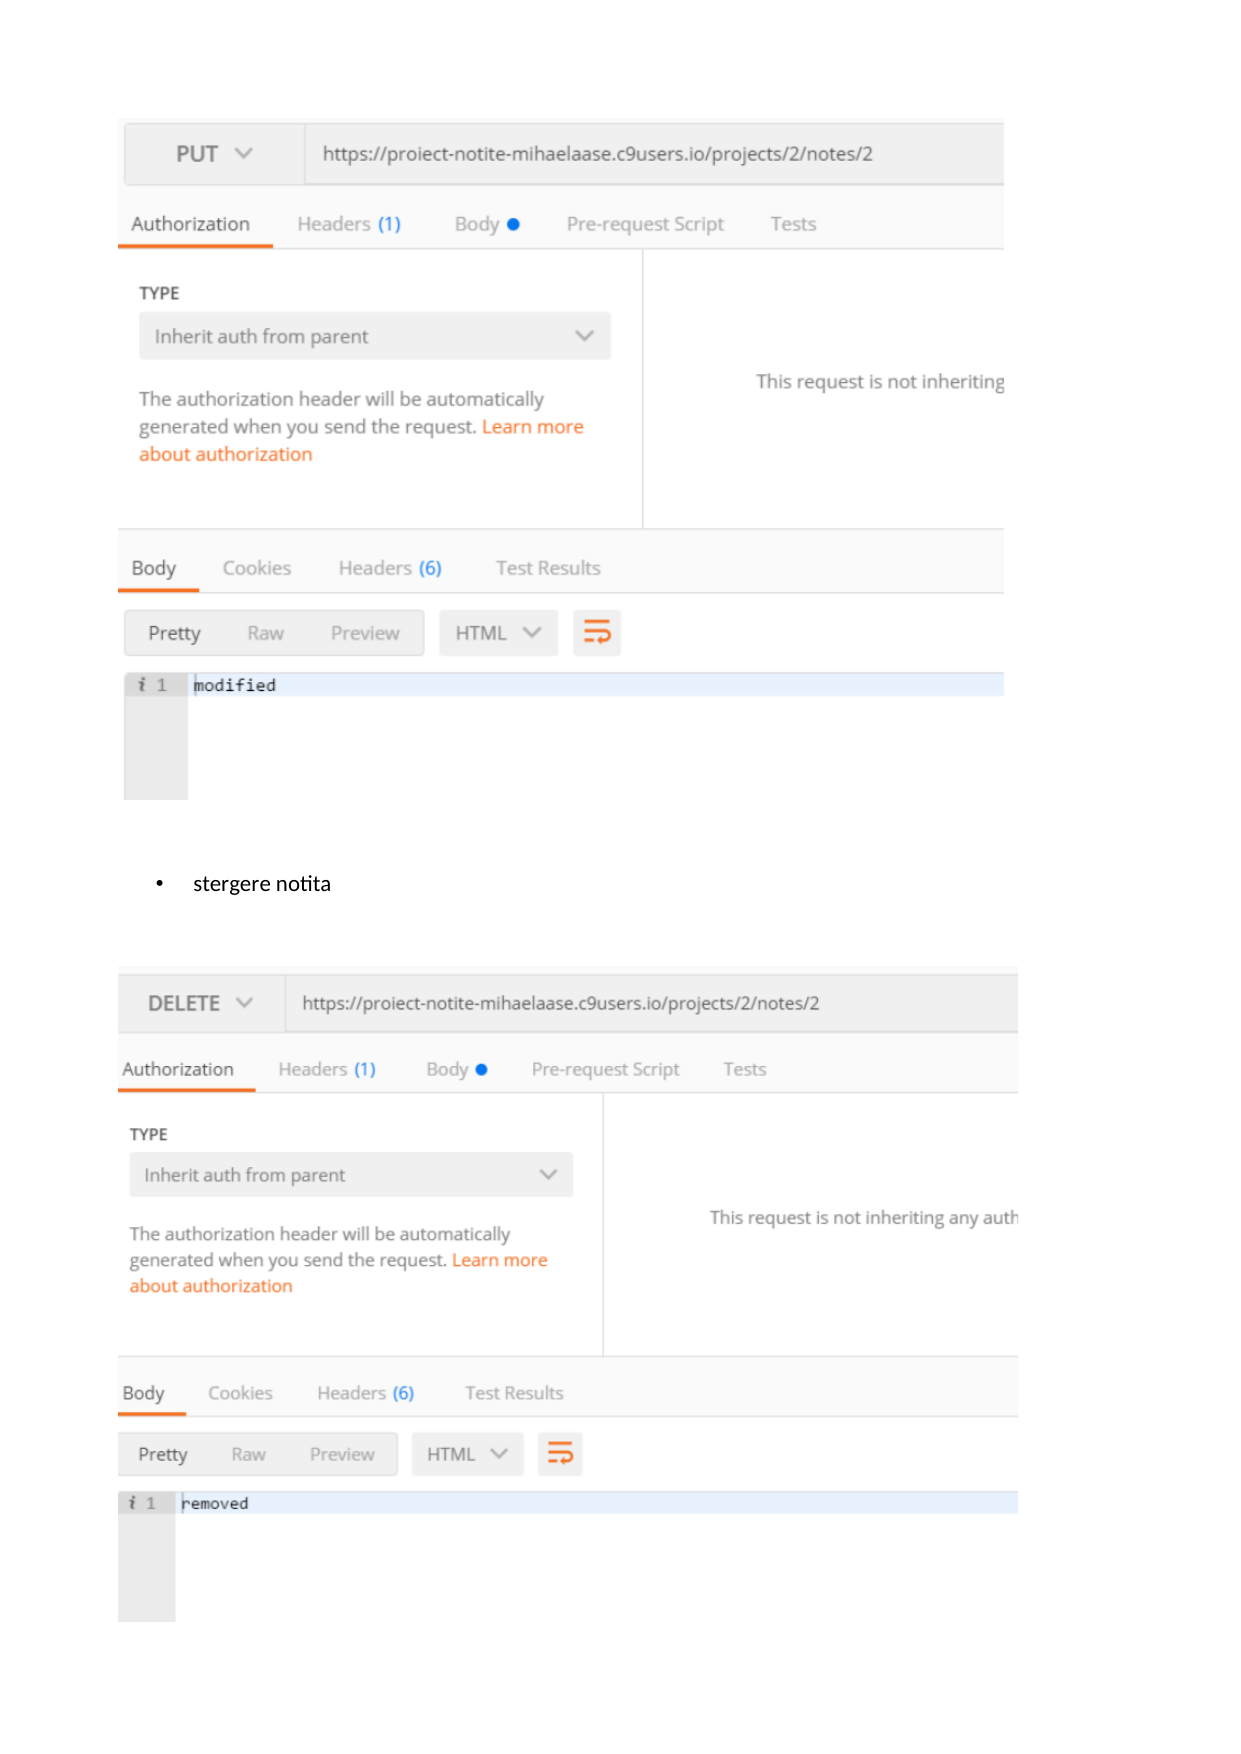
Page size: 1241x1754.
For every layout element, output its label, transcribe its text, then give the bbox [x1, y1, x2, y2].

list stergere notita [156, 869, 1122, 897]
